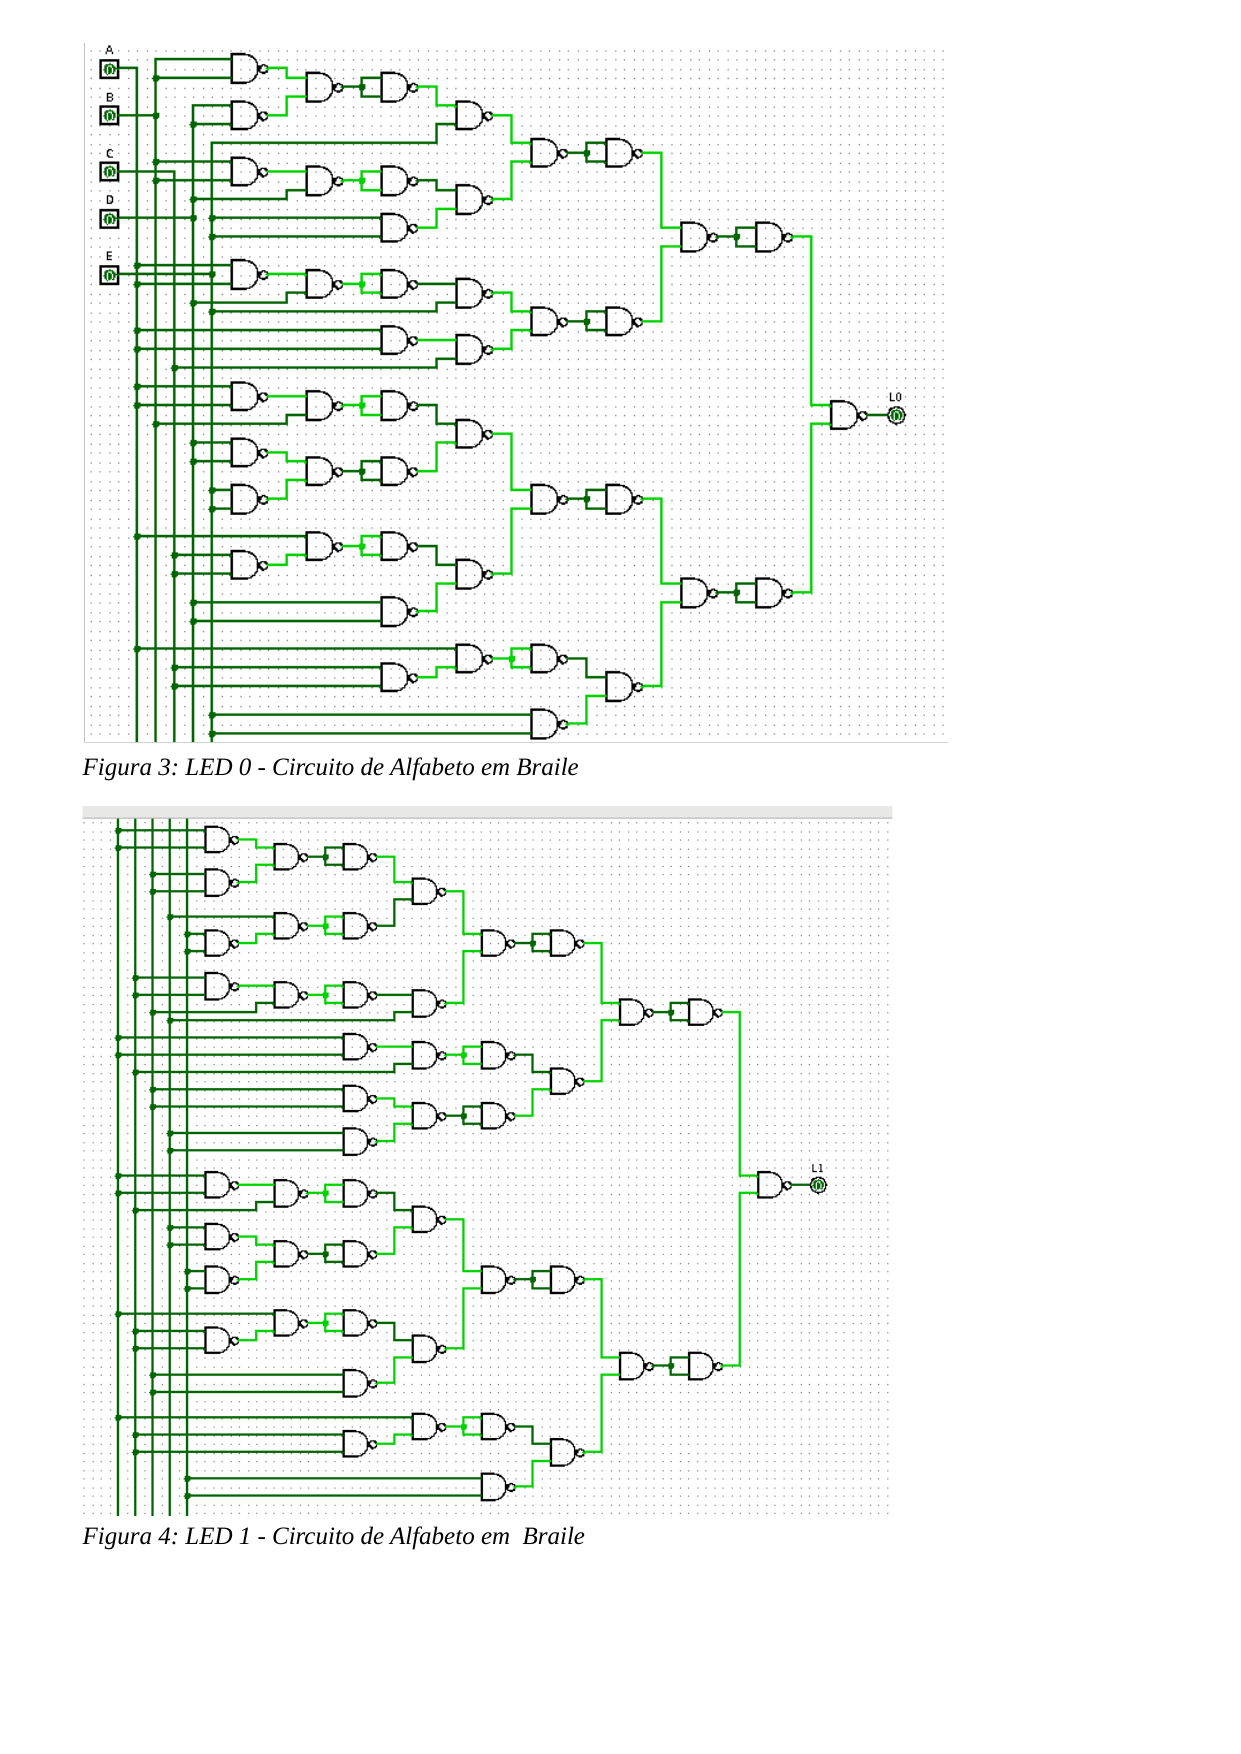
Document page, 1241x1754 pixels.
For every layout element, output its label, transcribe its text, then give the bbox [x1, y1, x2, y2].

text Figura 3: LED 0 - Circuito de Alfabeto em Braile [82, 43, 948, 781]
picture [82, 806, 893, 1516]
text Figura 4: LED 1 - Circuito de Alfabeto em Braile [82, 1516, 892, 1550]
